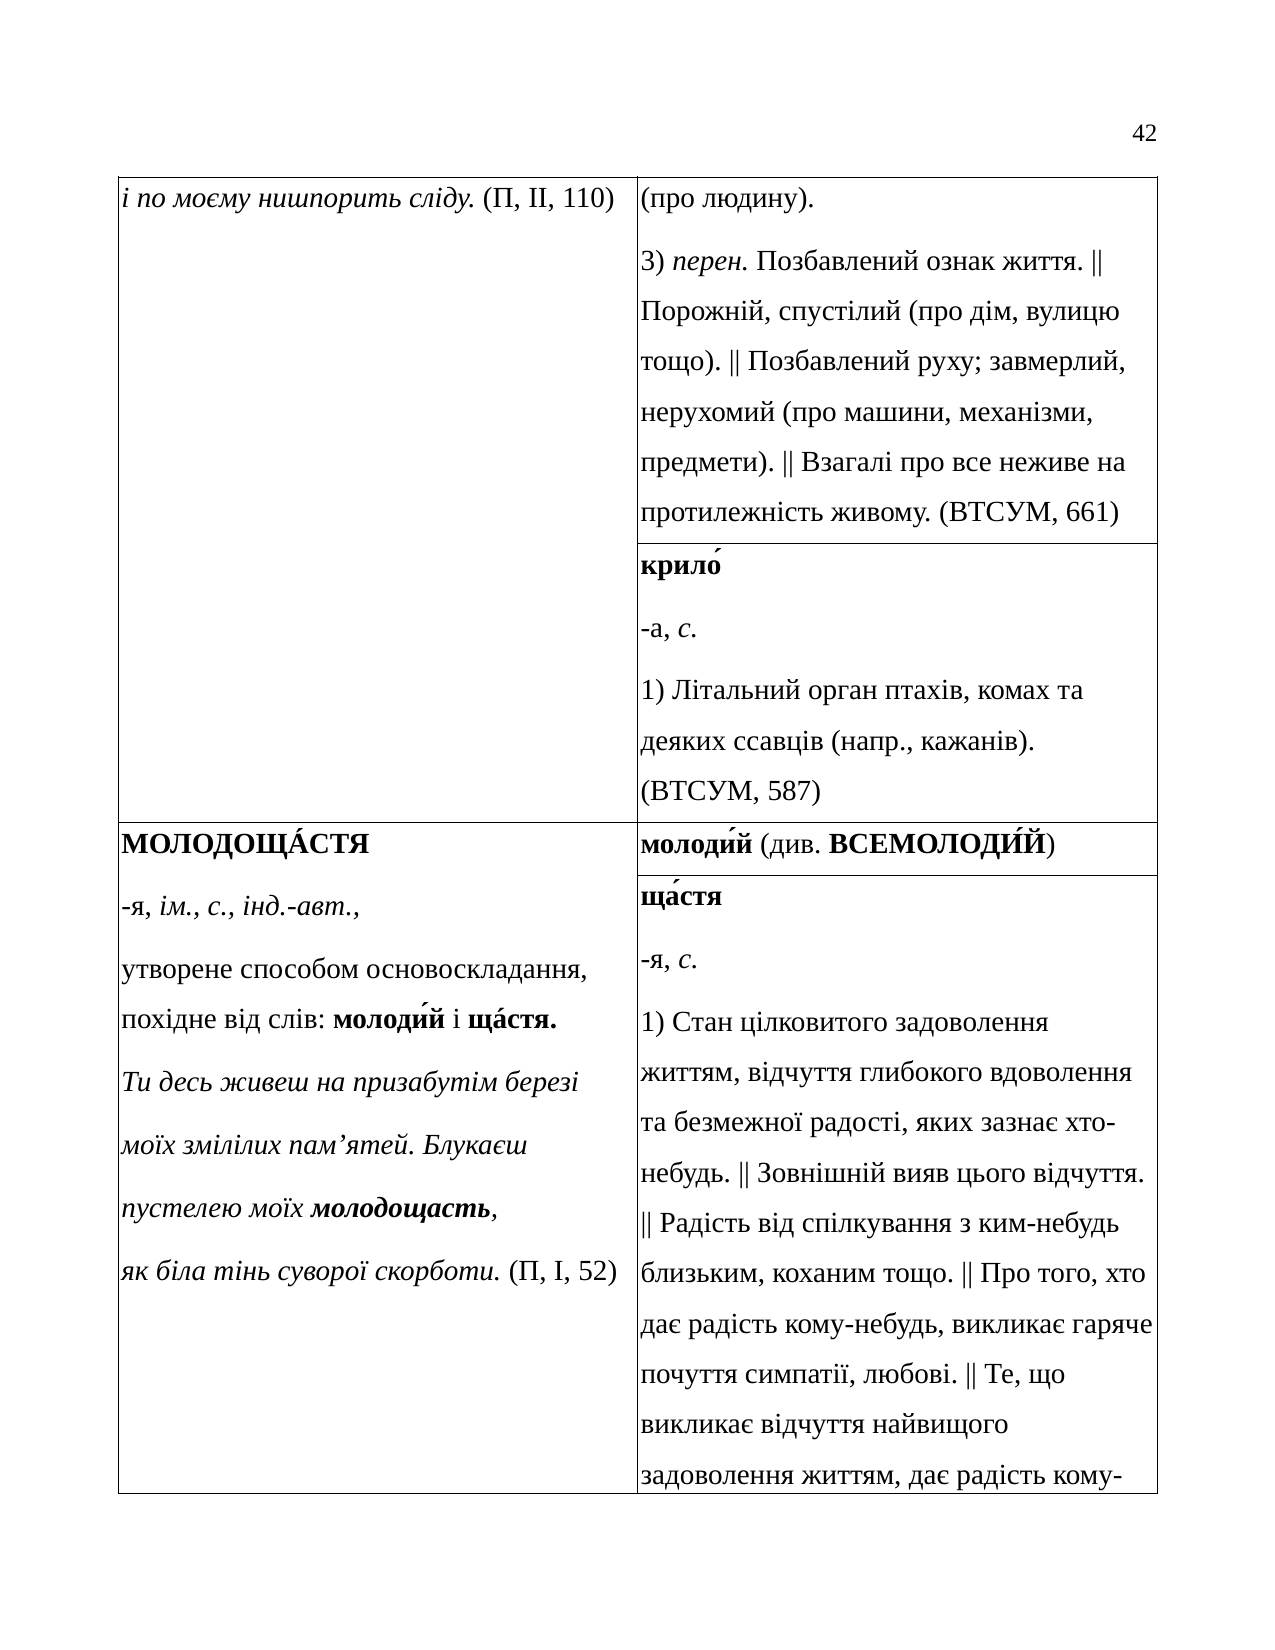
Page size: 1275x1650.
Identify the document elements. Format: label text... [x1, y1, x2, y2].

table_cell МОЛОДОЩÁСТЯ -я, ім., с., інд.-авт., утворене способом основоскладання, похідне від слів: молоди́й і щáстя. Ти десь живеш на призабутім березі моїх змілілих пам’ятей. Блукаєш пустелею моїх молодощасть, як біла тінь суворої скорботи. (П, І, 52) [119, 823, 637, 1493]
table_cell молоди́й (див. ВСЕМОЛОДИ́Й) [638, 823, 1157, 875]
table_cell (про людину). 3) перен. Позбавлений ознак життя. || Порожній, спустілий (про дім, вулицю тощо). || Позбавлений руху; завмерлий, нерухомий (про машини, механізми, предмети). || Взагалі про все неживе на протилежність живому. (ВТСУМ, 661) [638, 178, 1157, 543]
table_cell і по моєму нишпорить сліду. (П, ІІ, 110) [119, 178, 637, 822]
table_cell ща́стя -я, с. 1) Стан цілковитого задоволення життям, відчуття глибокого вдоволення та безмежної радості, яких зазнає хто-небудь. || Зовнішній вияв цього відчуття. || Радість від спілкування з ким-небудь близьким, коханим тощо. || Про того, хто дає радість кому-небудь, викликає гаряче почуття симпатії, любові. || Те, що викликає відчуття найвищого задоволення життям, дає радість кому- [638, 876, 1157, 1493]
table_cell крило́ -а, с. 1) Літальний орган птахів, комах та деяких ссавців (напр., кажанів). (ВТСУМ, 587) [638, 544, 1157, 822]
